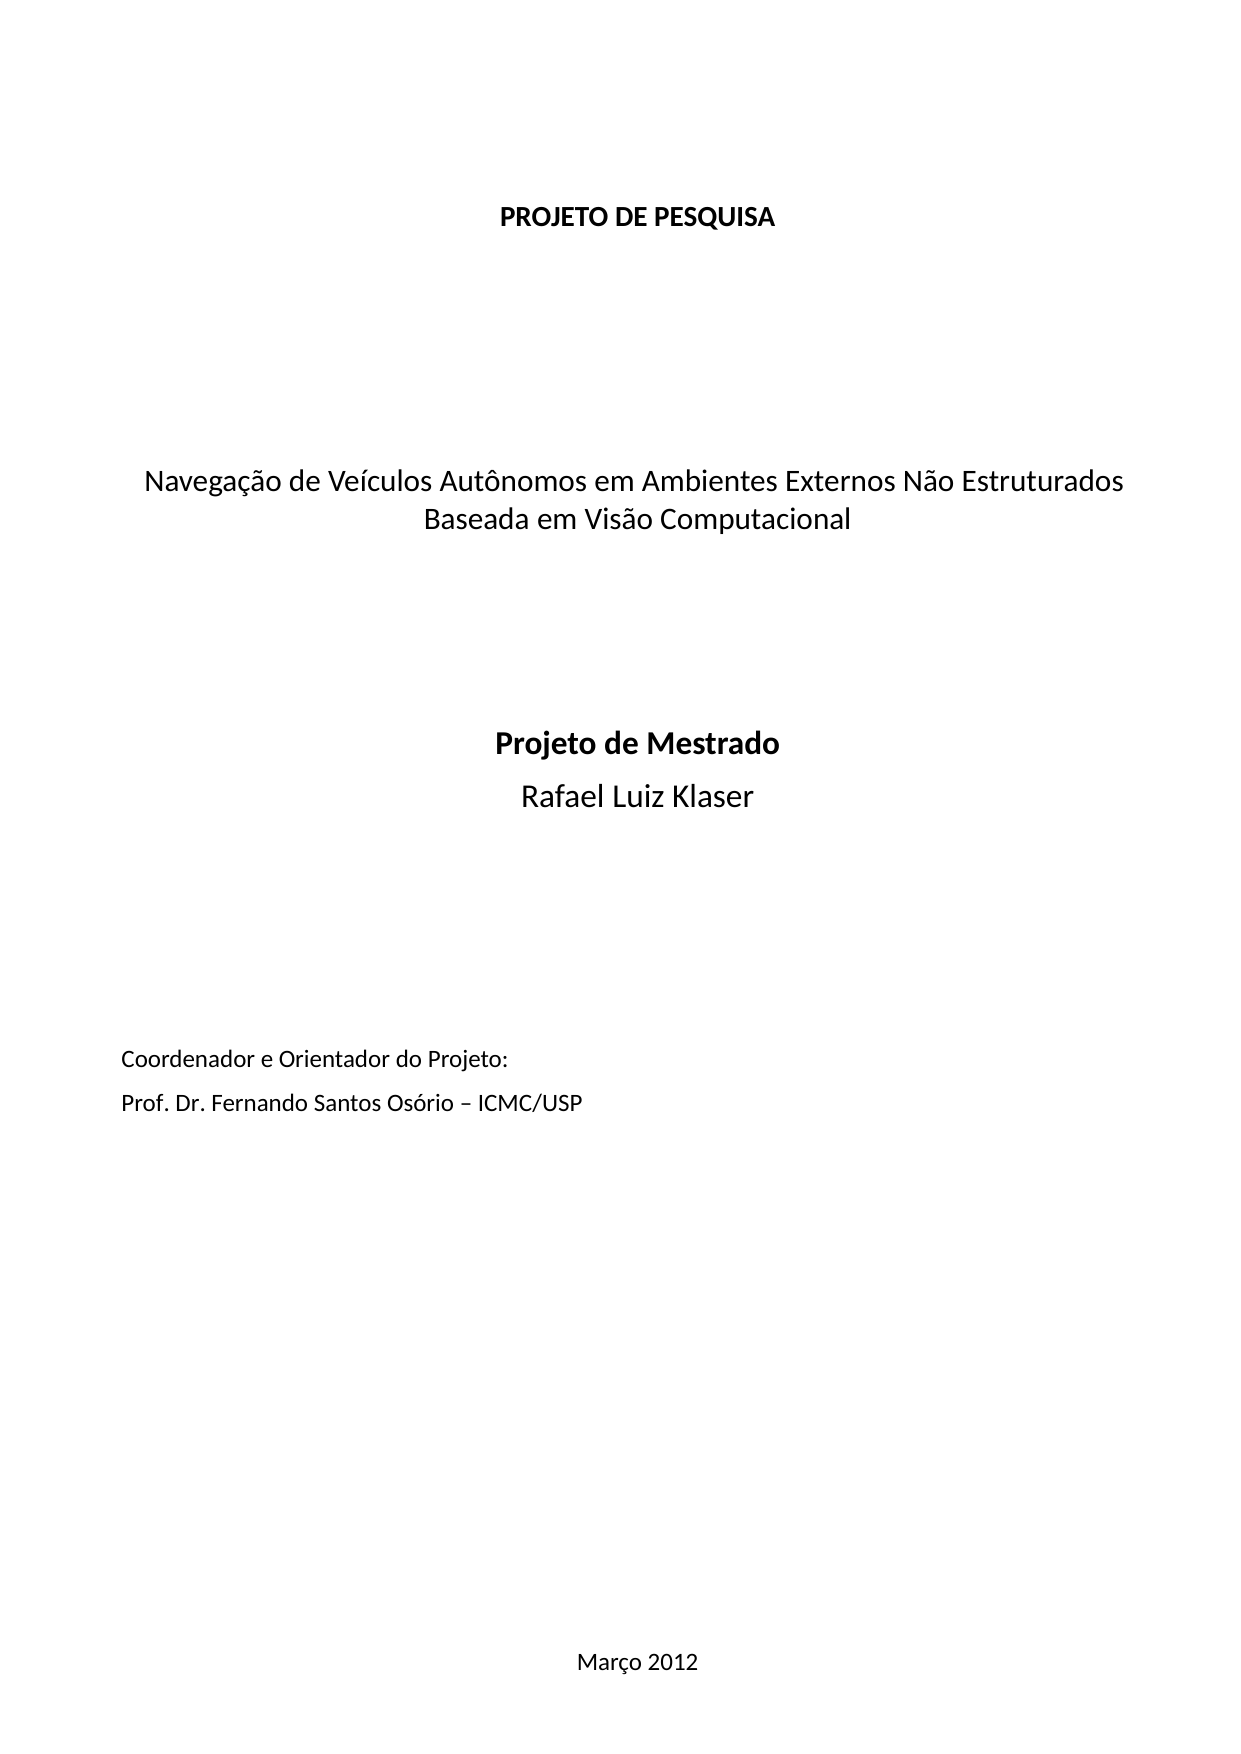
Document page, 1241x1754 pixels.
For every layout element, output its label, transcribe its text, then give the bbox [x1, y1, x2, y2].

text PROJETO DE PESQUISA [121, 198, 1154, 234]
text Março 2012 [121, 1646, 1154, 1676]
text Rafael Luiz Klaser [121, 775, 1154, 816]
text Coordenador e Orientador do Projeto: [121, 1044, 1154, 1074]
text Navegação de Veículos Autônomos em Ambientes Externos Não Estruturados Baseada em Visão Computacional [121, 461, 1154, 537]
text Prof. Dr. Fernando Santos Osório – ICMC/USP [121, 1087, 1154, 1117]
text Projeto de Mestrado [121, 722, 1154, 763]
